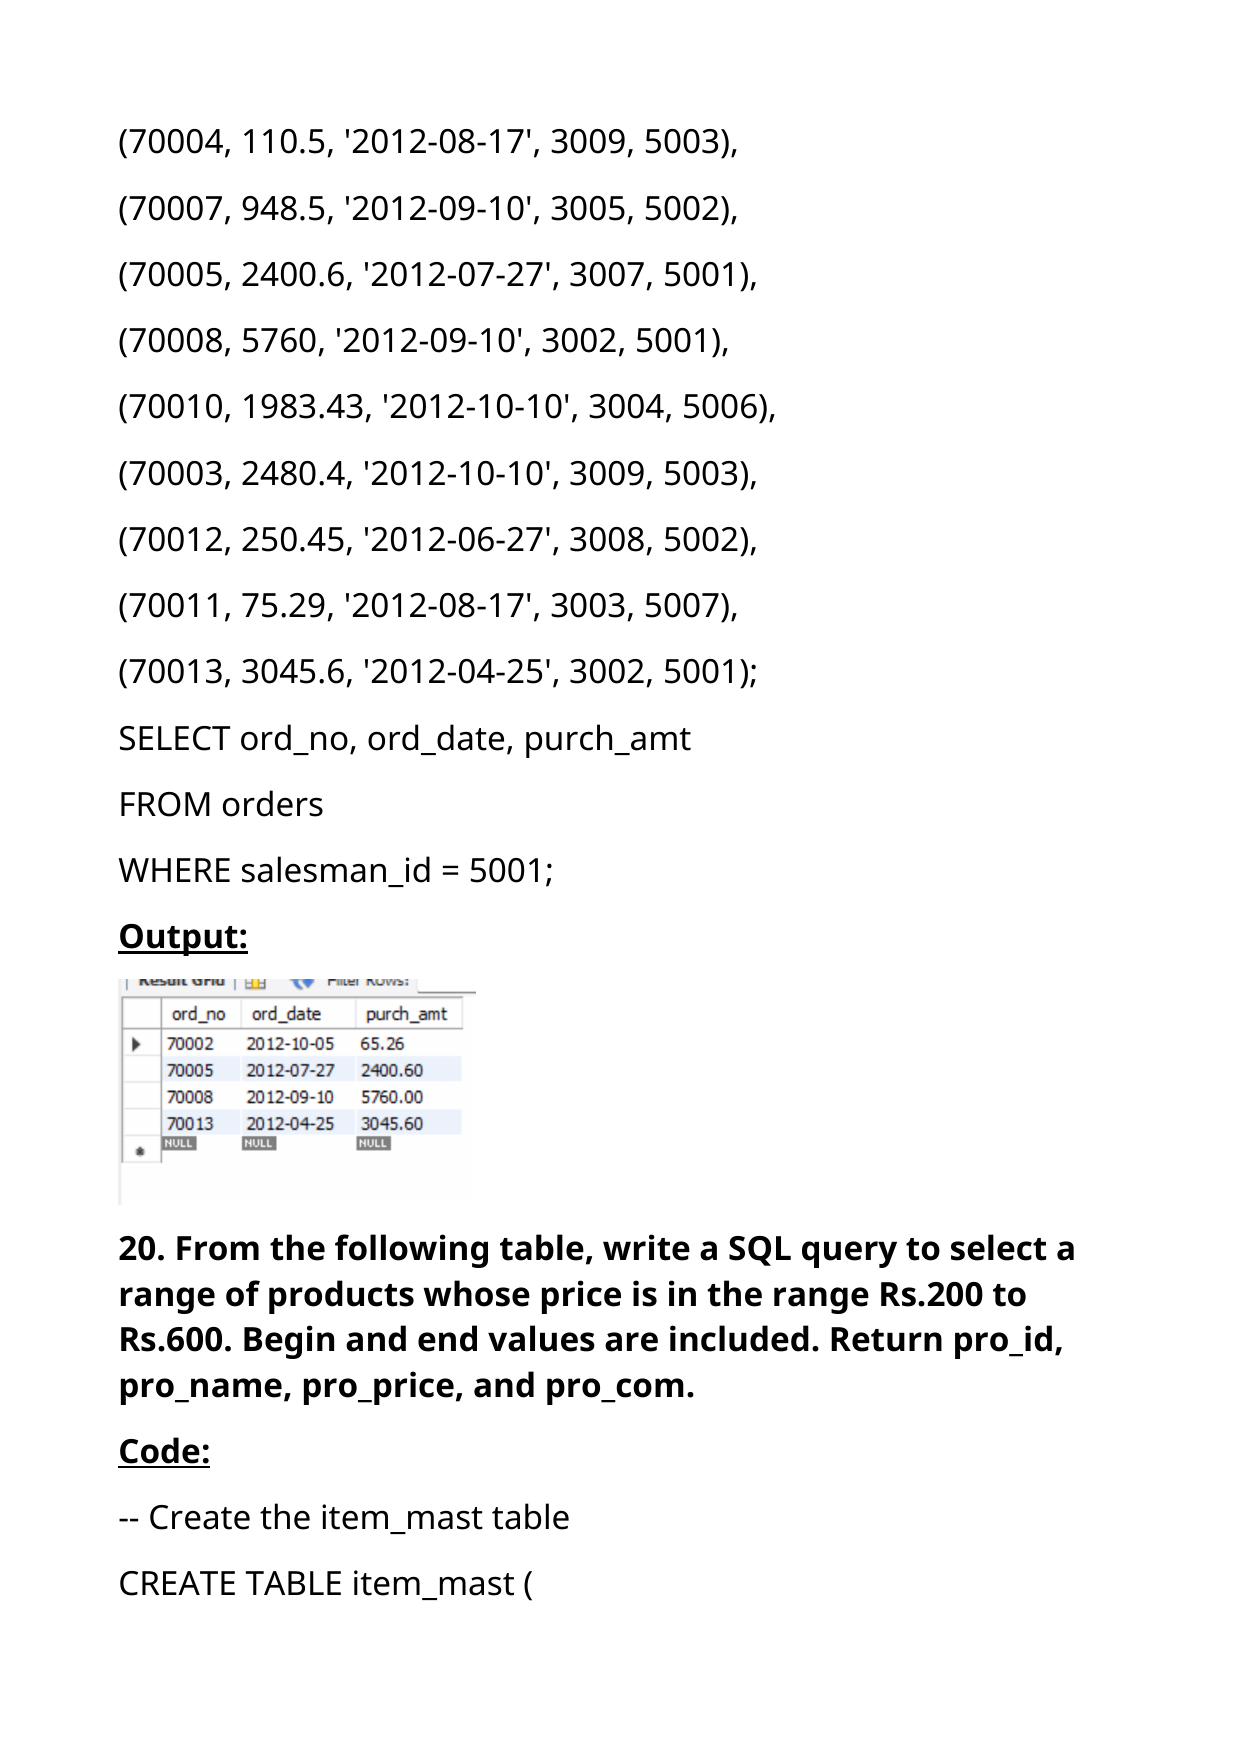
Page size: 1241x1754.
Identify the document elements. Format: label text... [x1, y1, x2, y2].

text SELECT ord_no, ord_date, purch_amt [118, 714, 1122, 760]
text (70003, 2480.4, '2012-10-10', 3009, 5003), [118, 449, 1122, 495]
text (70012, 250.45, '2012-06-27', 3008, 5002), [118, 516, 1122, 561]
text (70005, 2400.6, '2012-07-27', 3007, 5001), [118, 251, 1122, 296]
text WHERE salesman_id = 5001; [118, 847, 1122, 892]
text -- Create the item_mast table [118, 1494, 1122, 1539]
text (70004, 110.5, '2012-08-17', 3009, 5003), [118, 118, 1122, 163]
text (70007, 948.5, '2012-09-10', 3005, 5002), [118, 184, 1122, 230]
text Code: [118, 1428, 1122, 1473]
text (70008, 5760, '2012-09-10', 3002, 5001), [118, 317, 1122, 362]
text (70011, 75.29, '2012-08-17', 3003, 5007), [118, 582, 1122, 627]
text FROM orders [118, 781, 1122, 826]
text Output: [118, 913, 1122, 958]
text (70013, 3045.6, '2012-04-25', 3002, 5001); [118, 648, 1122, 693]
text CREATE TABLE item_mast ( [118, 1560, 1122, 1606]
text (70010, 1983.43, '2012-10-10', 3004, 5006), [118, 383, 1122, 428]
text 20. From the following table, write a SQL query to select a range of products whose price is in the range Rs.200 to Rs.600. Begin and end values are included. Return pro_id, pro_name, pro_price, and pro_com. [118, 1225, 1122, 1407]
